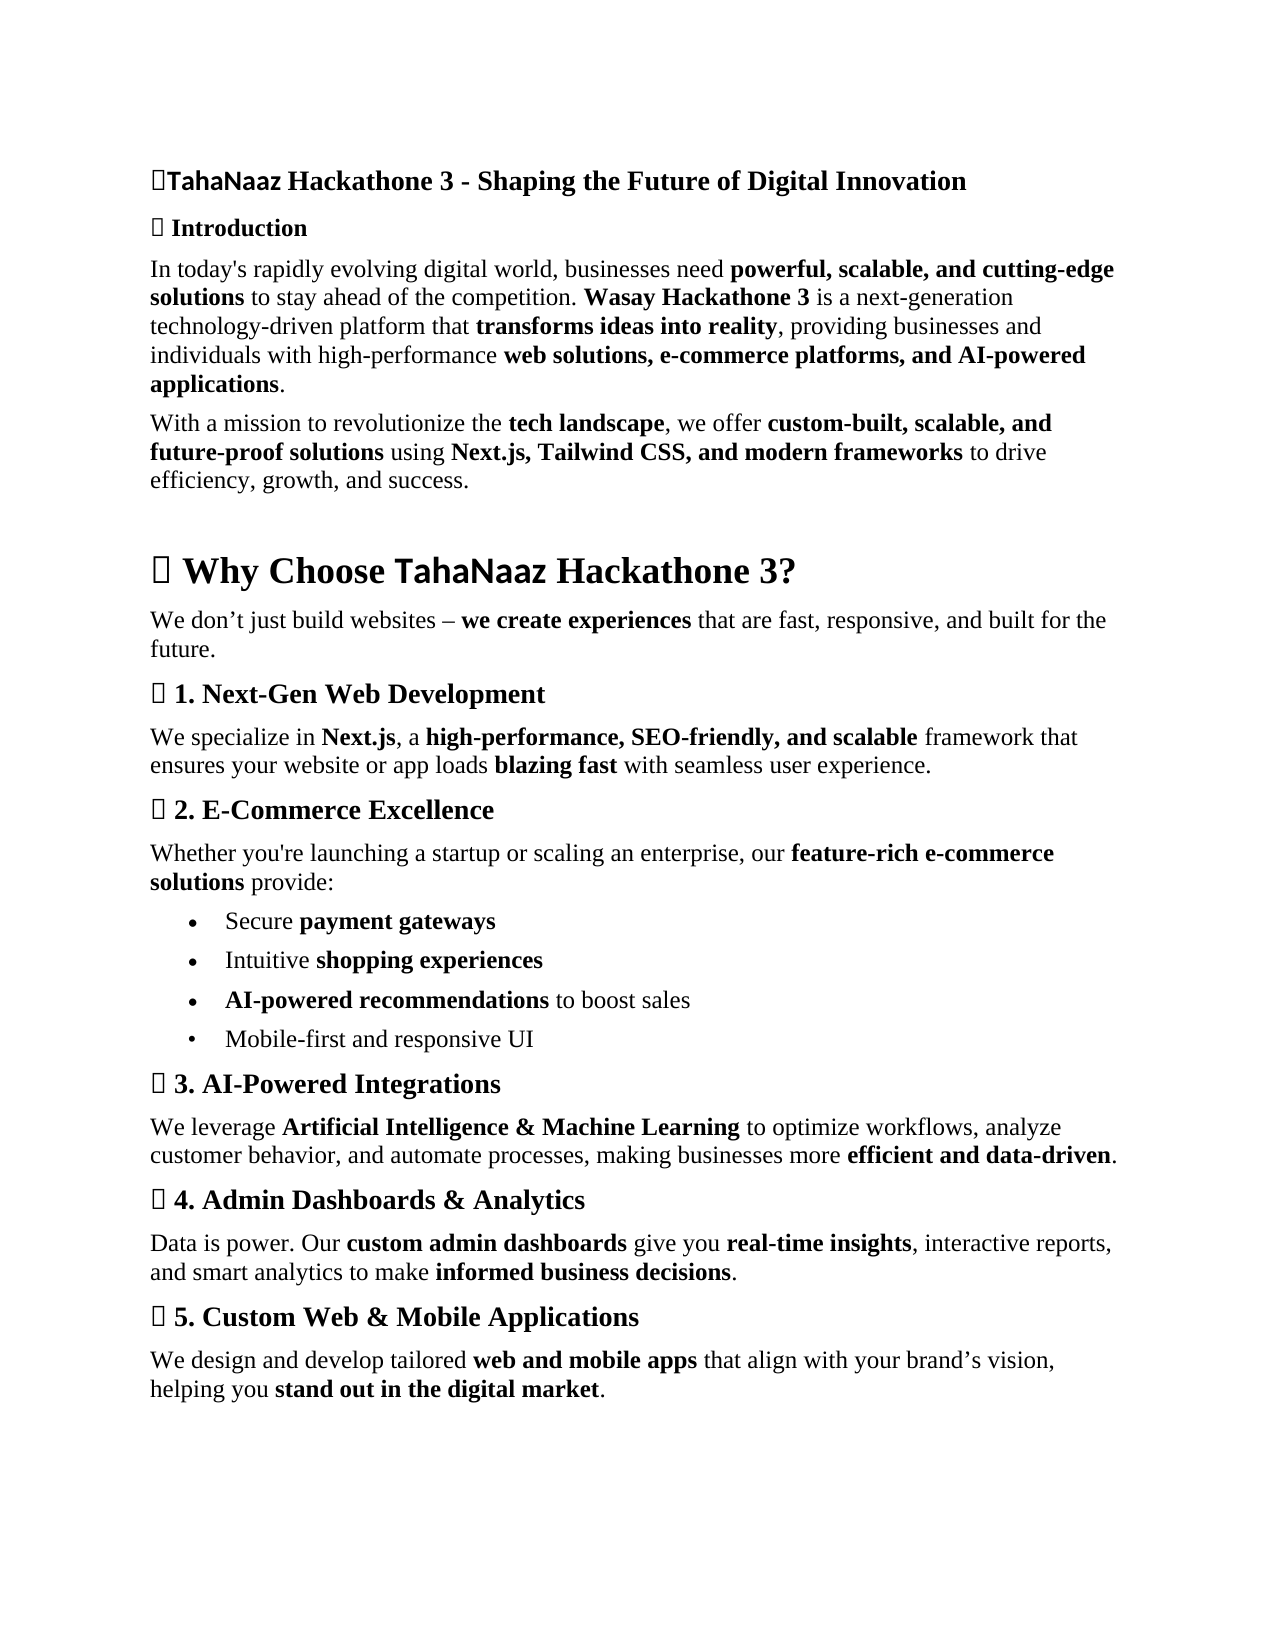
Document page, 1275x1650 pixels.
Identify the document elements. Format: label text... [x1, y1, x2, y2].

text We leverage Artificial Intelligence & Machine Learning to optimize workflows, analyze customer behavior, and automate processes, making businesses more efficient and data-driven. [150, 1112, 1125, 1169]
list Secure payment gateways [187, 906, 1125, 935]
text Whether you're launching a startup or scaling an enterprise, our feature-rich e-commerce solutions provide: [150, 838, 1125, 896]
text 🌟 Why Choose TahaNaaz Hackathone 3? [150, 544, 1125, 595]
text We design and develop tailored web and mobile apps that align with your brand’s vision, helping you stand out in the digital market. [150, 1345, 1125, 1403]
list Mobile-first and responsive UI [187, 1024, 1125, 1053]
text 🚀TahaNaaz Hackathone 3 - Shaping the Future of Digital Innovation [150, 160, 1125, 199]
text ✅ 2. E-Commerce Excellence [150, 790, 1125, 828]
text We specialize in Next.js, a high-performance, SEO-friendly, and scalable framework that ensures your website or app loads blazing fast with seamless user experience. [150, 722, 1125, 779]
text We don’t just build websites – we create experiences that are fast, responsive, and built for the future. [150, 605, 1125, 663]
text In today's rapidly evolving digital world, businesses need powerful, scalable, and cutting-edge solutions to stay ahead of the competition. Wasay Hackathone 3 is a next-generation technology-driven platform that transforms ideas into reality, providing businesses and individuals with high-performance web solutions, e-commerce platforms, and AI-powered applications. [150, 254, 1125, 397]
text ✅ 3. AI-Powered Integrations [150, 1063, 1125, 1101]
text 📌 Introduction [150, 209, 1125, 243]
text ✅ 4. Admin Dashboards & Analytics [150, 1180, 1125, 1218]
text With a mission to revolutionize the tech landscape, we offer custom-built, scalable, and future-proof solutions using Next.js, Tailwind CSS, and modern frameworks to drive efficiency, growth, and success. [150, 408, 1125, 494]
list Intuitive shopping experiences [187, 946, 1125, 974]
list AI-powered recommendations to boost sales [187, 985, 1125, 1013]
text ✅ 5. Custom Web & Mobile Applications [150, 1296, 1125, 1335]
text Data is power. Our custom admin dashboards give you real-time insights, interactive reports, and smart analytics to make informed business decisions. [150, 1228, 1125, 1286]
text ✅ 1. Next-Gen Web Development [150, 673, 1125, 711]
